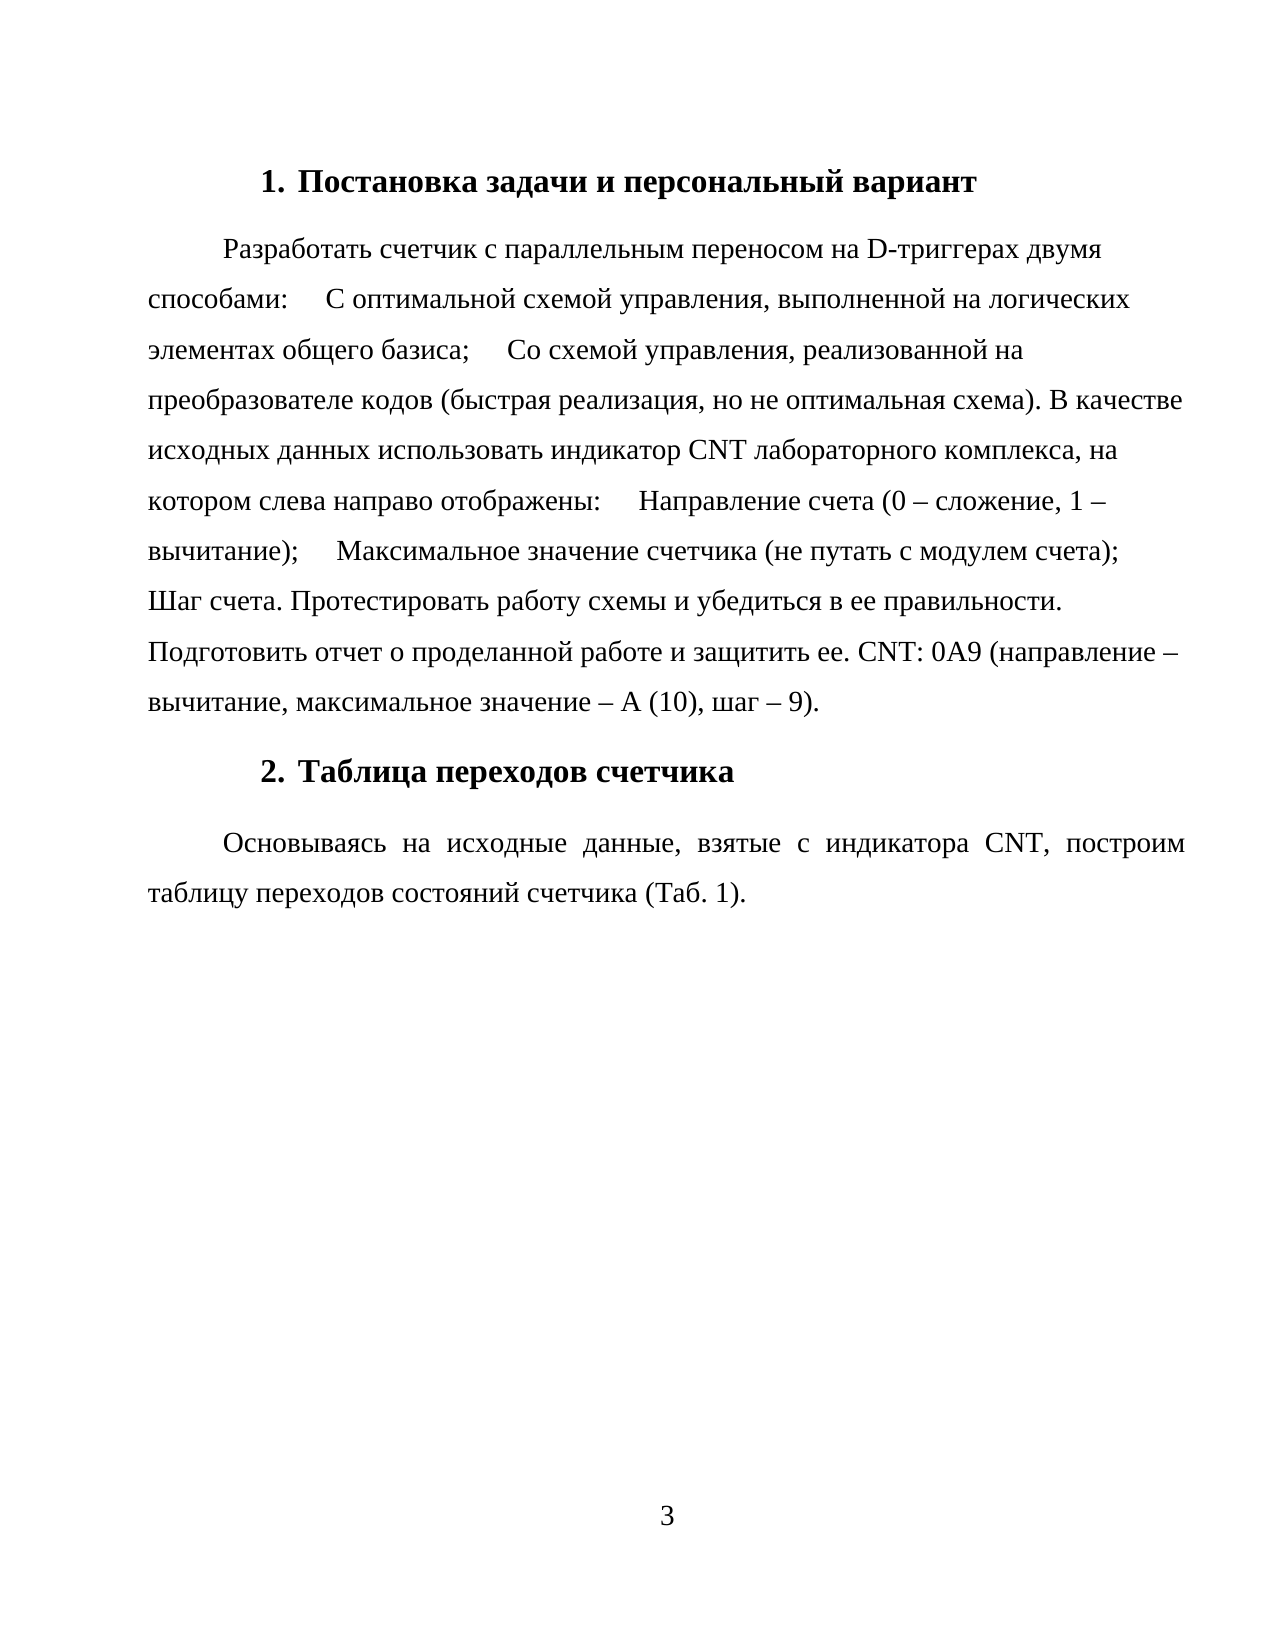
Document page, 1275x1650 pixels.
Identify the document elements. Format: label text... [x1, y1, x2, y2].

list Постановка задачи и персональный вариант [260, 161, 1186, 199]
list Таблица переходов счетчика [260, 751, 1186, 789]
text Основываясь на исходные данные, взятые с индикатора CNT, построим таблицу переходов состояний счетчика (Таб. 1). [148, 825, 1186, 909]
text Разработать счетчик с параллельным переносом на D-триггерах двумя способами:  С оптимальной схемой управления, выполненной на логических элементах общего базиса;  Со схемой управления, реализованной на преобразователе кодов (быстрая реализация, но не оптимальная схема). В качестве исходных данных использовать индикатор CNT лабораторного комплекса, на котором слева направо отображены:  Направление счета (0 – сложение, 1 – вычитание);  Максимальное значение счетчика (не путать с модулем счета);  Шаг счета. Протестировать работу схемы и убедиться в ее правильности. Подготовить отчет о проделанной работе и защитить ее. CNT: 0A9 (направление – вычитание, максимальное значение – A (10), шаг – 9). [148, 231, 1186, 718]
